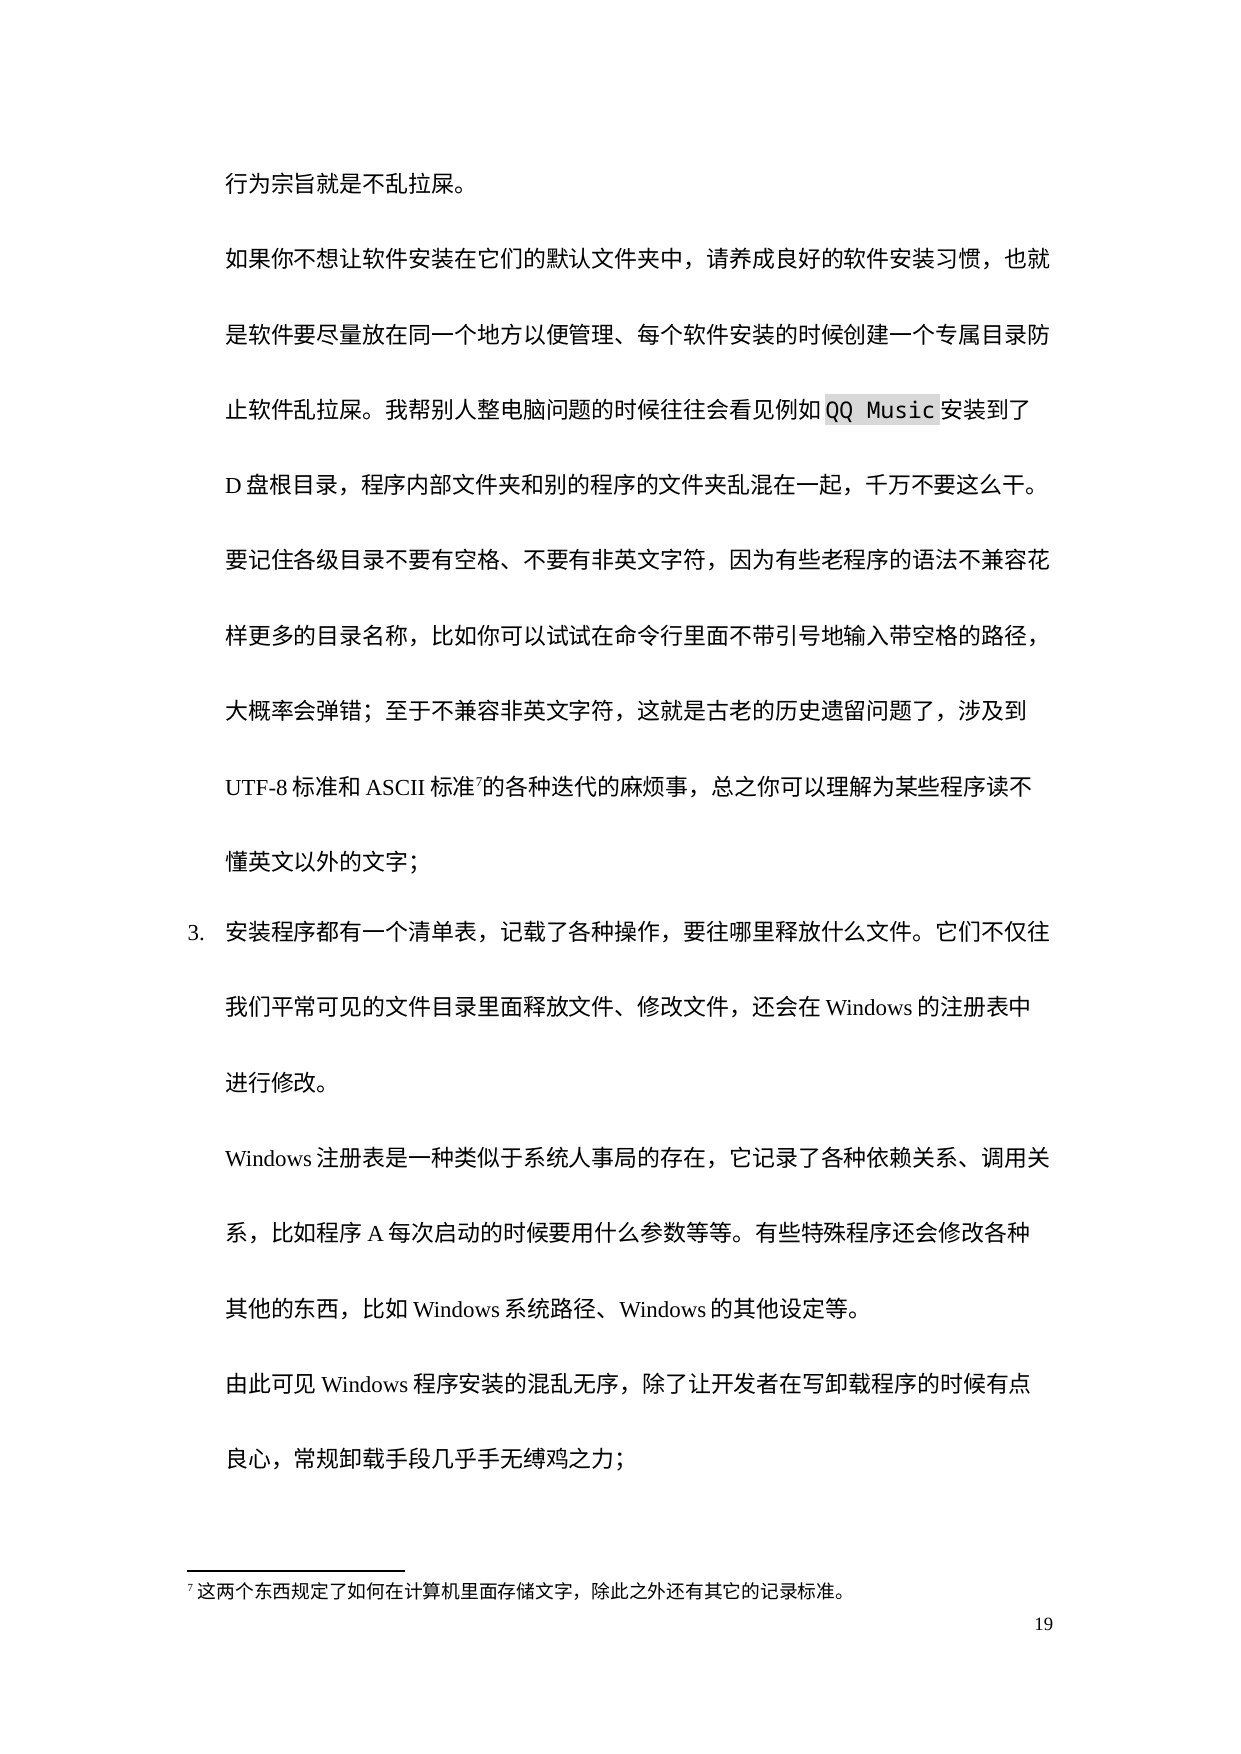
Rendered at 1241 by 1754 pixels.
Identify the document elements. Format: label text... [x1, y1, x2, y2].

list 安装程序都有一个清单表，记载了各种操作，要往哪里释放什么文件。它们不仅往我们平常可见的文件目录里面释放文件、修改文件，还会在Windows的注册表中进行修改。 Windows注册表是一种类似于系统人事局的存在，它记录了各种依赖关系、调用关系，比如程序A每次启动的时候要用什么参数等等。有些特殊程序还会修改各种其他的东西，比如Windows系统路径、Windows的其他设定等。 由此可见Windows程序安装的混乱无序，除了让开发者在写卸载程序的时候有点良心，常规卸载手段几乎手无缚鸡之力； [187, 898, 1053, 1490]
list 这两个东西规定了如何在计算机里面存储文字，除此之外还有其它的记录标准。 [187, 1577, 1053, 1604]
list 行为宗旨就是不乱拉屎。 如果你不想让软件安装在它们的默认文件夹中，请养成良好的软件安装习惯，也就是软件要尽量放在同一个地方以便管理、每个软件安装的时候创建一个专属目录防止软件乱拉屎。我帮别人整电脑问题的时候往往会看见例如QQ Music安装到了D盘根目录，程序内部文件夹和别的程序的文件夹乱混在一起，千万不要这么干。 要记住各级目录不要有空格、不要有非英文字符，因为有些老程序的语法不兼容花样更多的目录名称，比如你可以试试在命令行里面不带引号地输入带空格的路径，大概率会弹错；至于不兼容非英文字符，这就是古老的历史遗留问题了，涉及到UTF-8标准和ASCII标准的各种迭代的麻烦事，总之你可以理解为某些程序读不懂英文以外的文字； [187, 150, 1053, 893]
